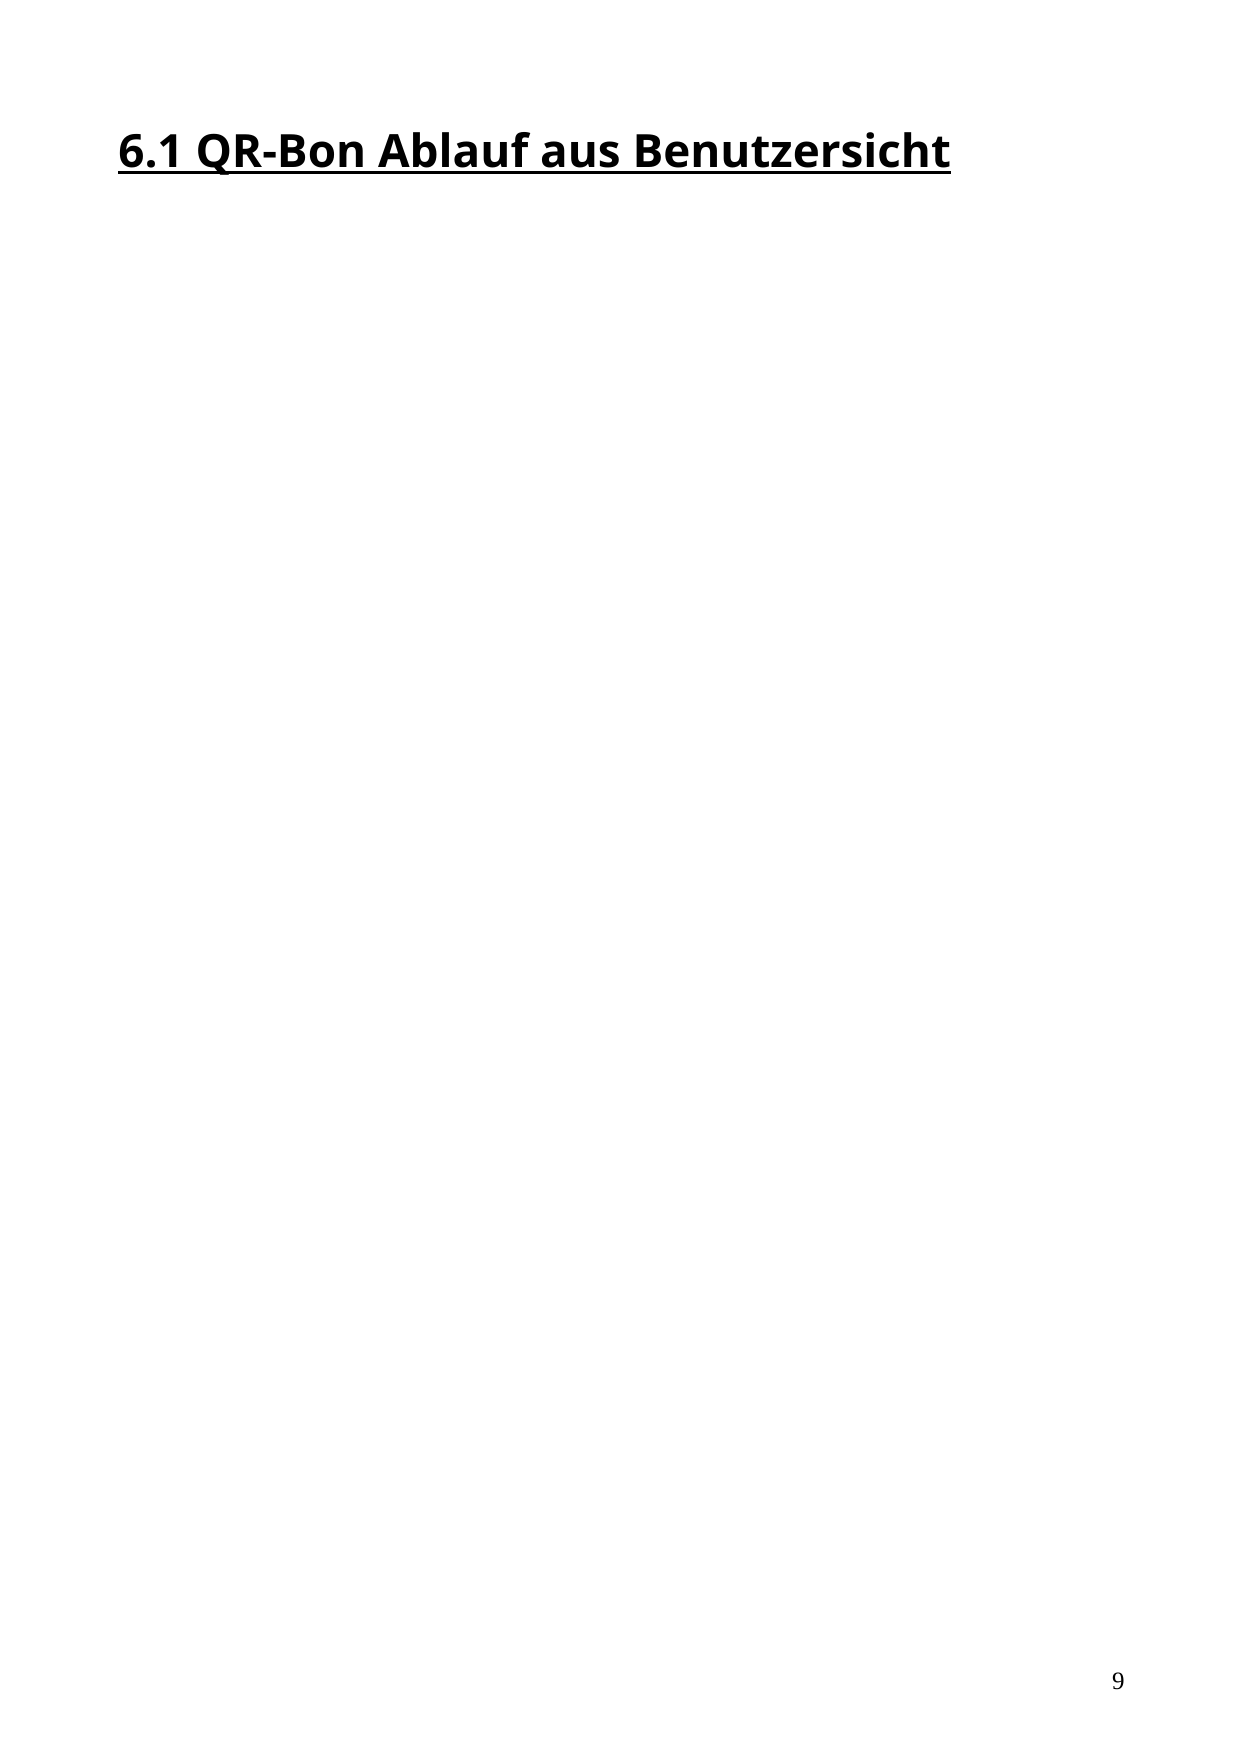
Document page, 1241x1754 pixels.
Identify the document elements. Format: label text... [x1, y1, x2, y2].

list 6.1 QR-Bon Ablauf aus Benutzersicht [118, 118, 1112, 181]
